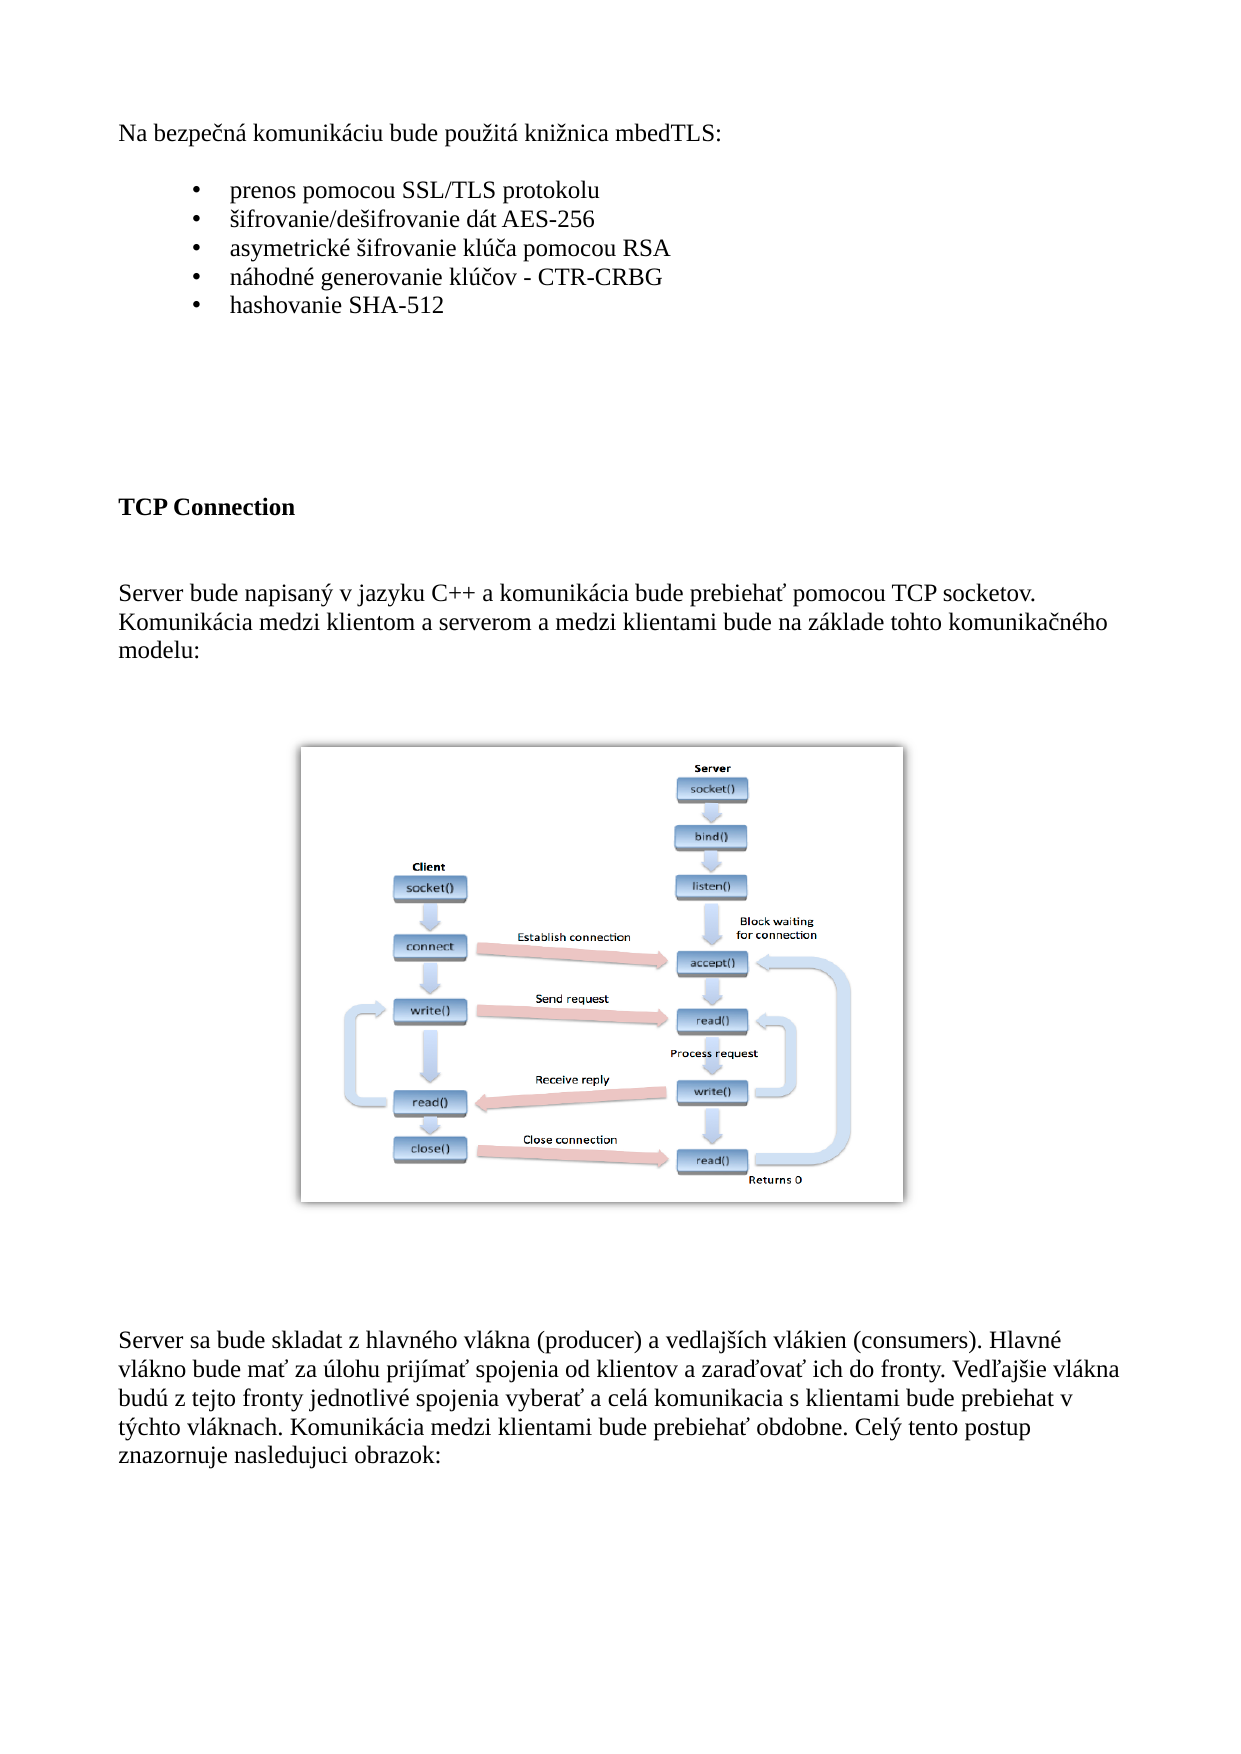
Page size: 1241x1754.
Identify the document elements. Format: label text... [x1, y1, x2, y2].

list náhodné generovanie klúčov - CTR-CRBG [192, 262, 1122, 291]
list asymetrické šifrovanie klúča pomocou RSA [192, 233, 1122, 262]
list hashovanie SHA-512 [192, 291, 1122, 319]
list prenos pomocou SSL/TLS protokolu [192, 176, 1122, 204]
text Server sa bude skladat z hlavného vlákna (producer) a vedlajších vlákien (consumers). Hlavné vlákno bude mať za úlohu prijímať spojenia od klientov a zaraďovať ich do fronty. Vedľajšie vlákna budú z tejto fronty jednotlivé spojenia vyberať a celá komunikacia s klientami bude prebiehat v týchto vláknach. Komunikácia medzi klientami bude prebiehať obdobne. Celý tento postup znazornuje nasledujuci obrazok: [118, 1326, 1122, 1469]
picture [283, 732, 920, 1216]
text Server bude napisaný v jazyku C++ a komunikácia bude prebiehať pomocou TCP socketov. Komunikácia medzi klientom a serverom a medzi klientami bude na základe tohto komunikačného modelu: [118, 578, 1122, 664]
text Na bezpečná komunikáciu bude použitá knižnica mbedTLS: [118, 118, 1122, 147]
list šifrovanie/dešifrovanie dát AES-256 [192, 204, 1122, 233]
text TCP Connection [118, 492, 1122, 521]
